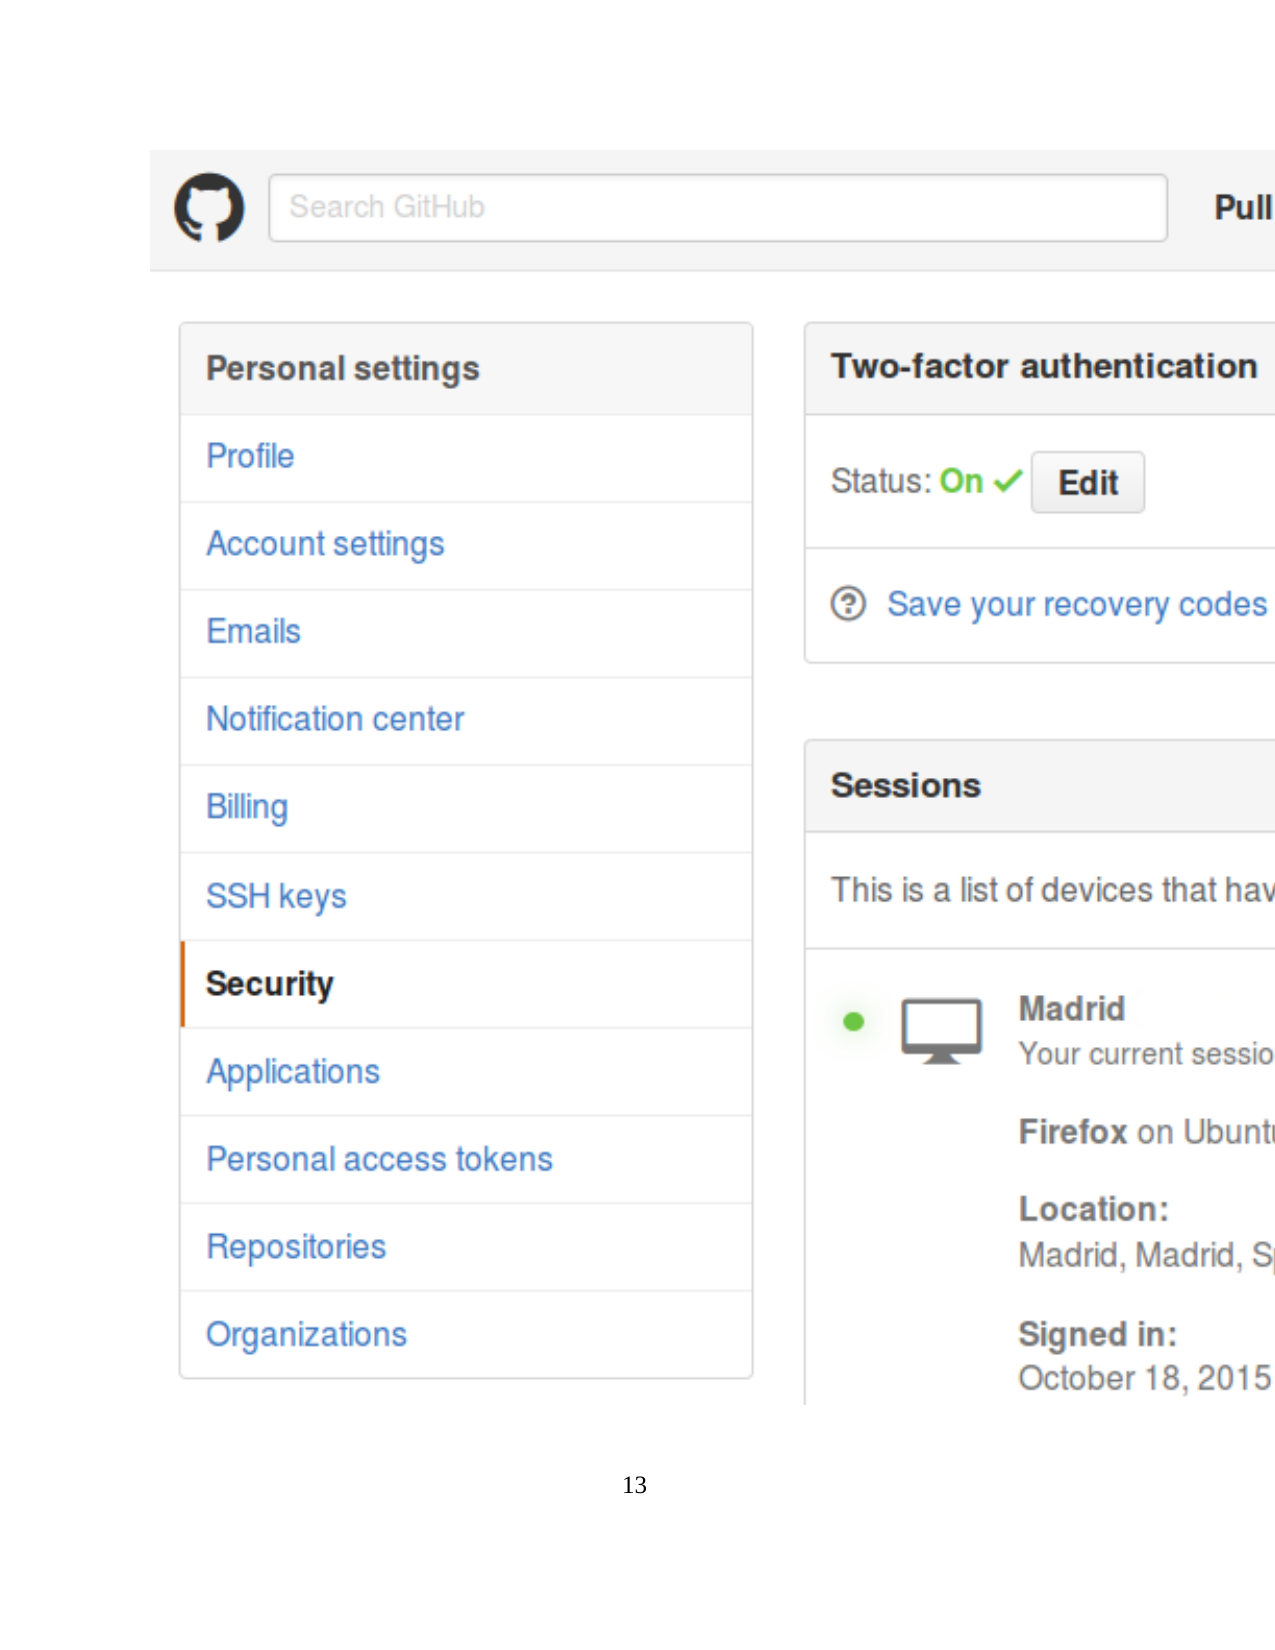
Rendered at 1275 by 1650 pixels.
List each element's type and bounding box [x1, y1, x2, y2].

picture [150, 150, 1275, 1405]
